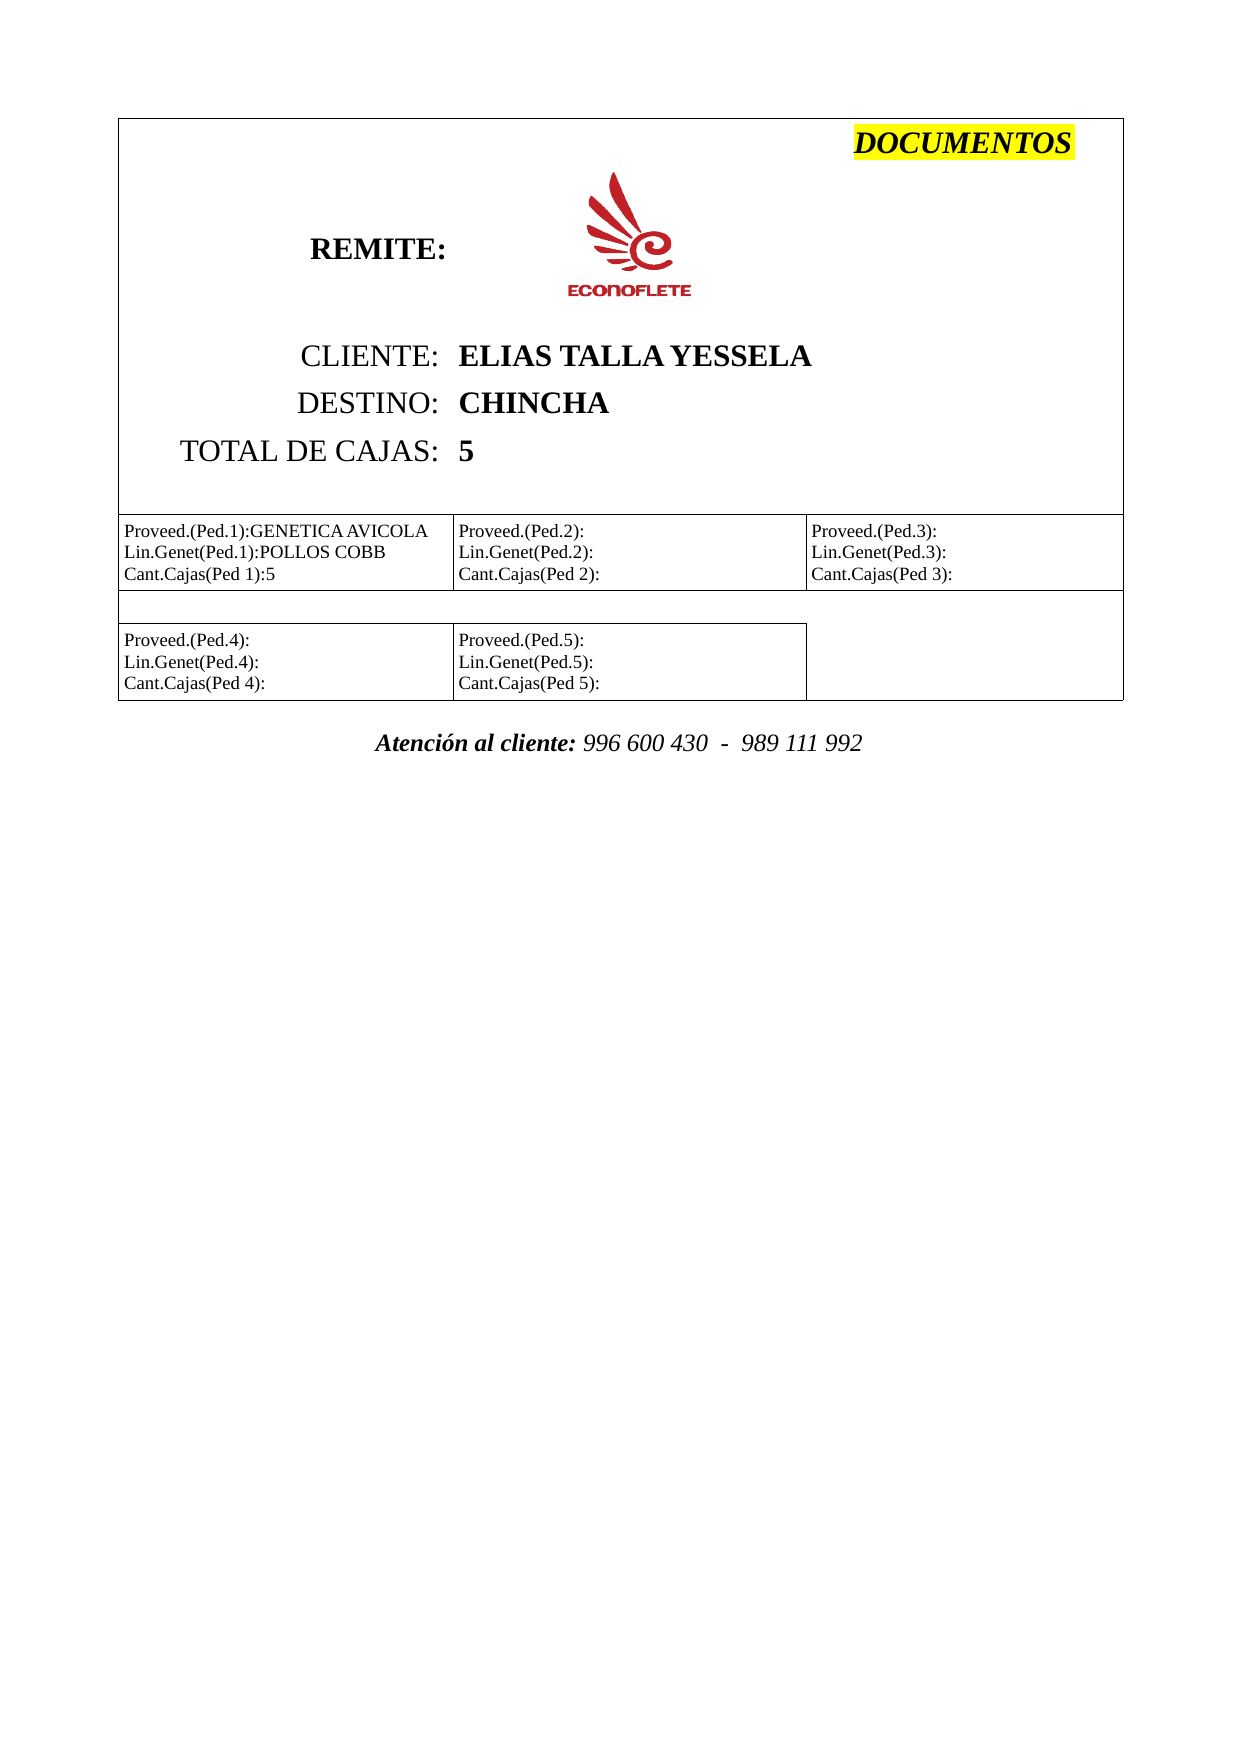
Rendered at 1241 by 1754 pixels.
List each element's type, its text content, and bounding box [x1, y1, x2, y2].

table_cell Proveed.(Ped.5): Lin.Genet(Ped.5): Cant.Cajas(Ped 5): [454, 624, 806, 699]
table_cell [453, 166, 806, 332]
table_cell [119, 474, 453, 514]
table_cell CHINCHA [453, 379, 806, 426]
table_cell [806, 474, 1123, 514]
table_header [119, 119, 453, 166]
table_cell TOTAL DE CAJAS: [119, 426, 453, 474]
table_cell [119, 591, 453, 623]
table_cell [806, 166, 1123, 332]
table_cell Proveed.(Ped.2): Lin.Genet(Ped.2): Cant.Cajas(Ped 2): [454, 515, 806, 590]
table_cell [453, 591, 806, 623]
table_cell 5 [453, 426, 1123, 474]
table_cell Proveed.(Ped.4): Lin.Genet(Ped.4): Cant.Cajas(Ped 4): [119, 624, 453, 699]
table_cell CLIENTE: [119, 332, 453, 379]
table_cell [806, 379, 1123, 426]
picture [552, 171, 707, 297]
table_cell REMITE: [119, 166, 453, 332]
table_cell [453, 474, 806, 514]
table_cell [806, 591, 1123, 623]
table_cell Proveed.(Ped.3): Lin.Genet(Ped.3): Cant.Cajas(Ped 3): [807, 515, 1123, 590]
table_cell Proveed.(Ped.1):GENETICA AVICOLA Lin.Genet(Ped.1):POLLOS COBB Cant.Cajas(Ped 1):5 [119, 515, 453, 590]
table_cell DESTINO: [119, 379, 453, 426]
table_header [453, 119, 806, 166]
table_cell ELIAS TALLA YESSELA [453, 332, 1123, 379]
table_header DOCUMENTOS [806, 119, 1123, 166]
table_cell [807, 623, 1123, 699]
text Atención al cliente: 996 600 430 - 989 111 992 [118, 728, 1122, 757]
